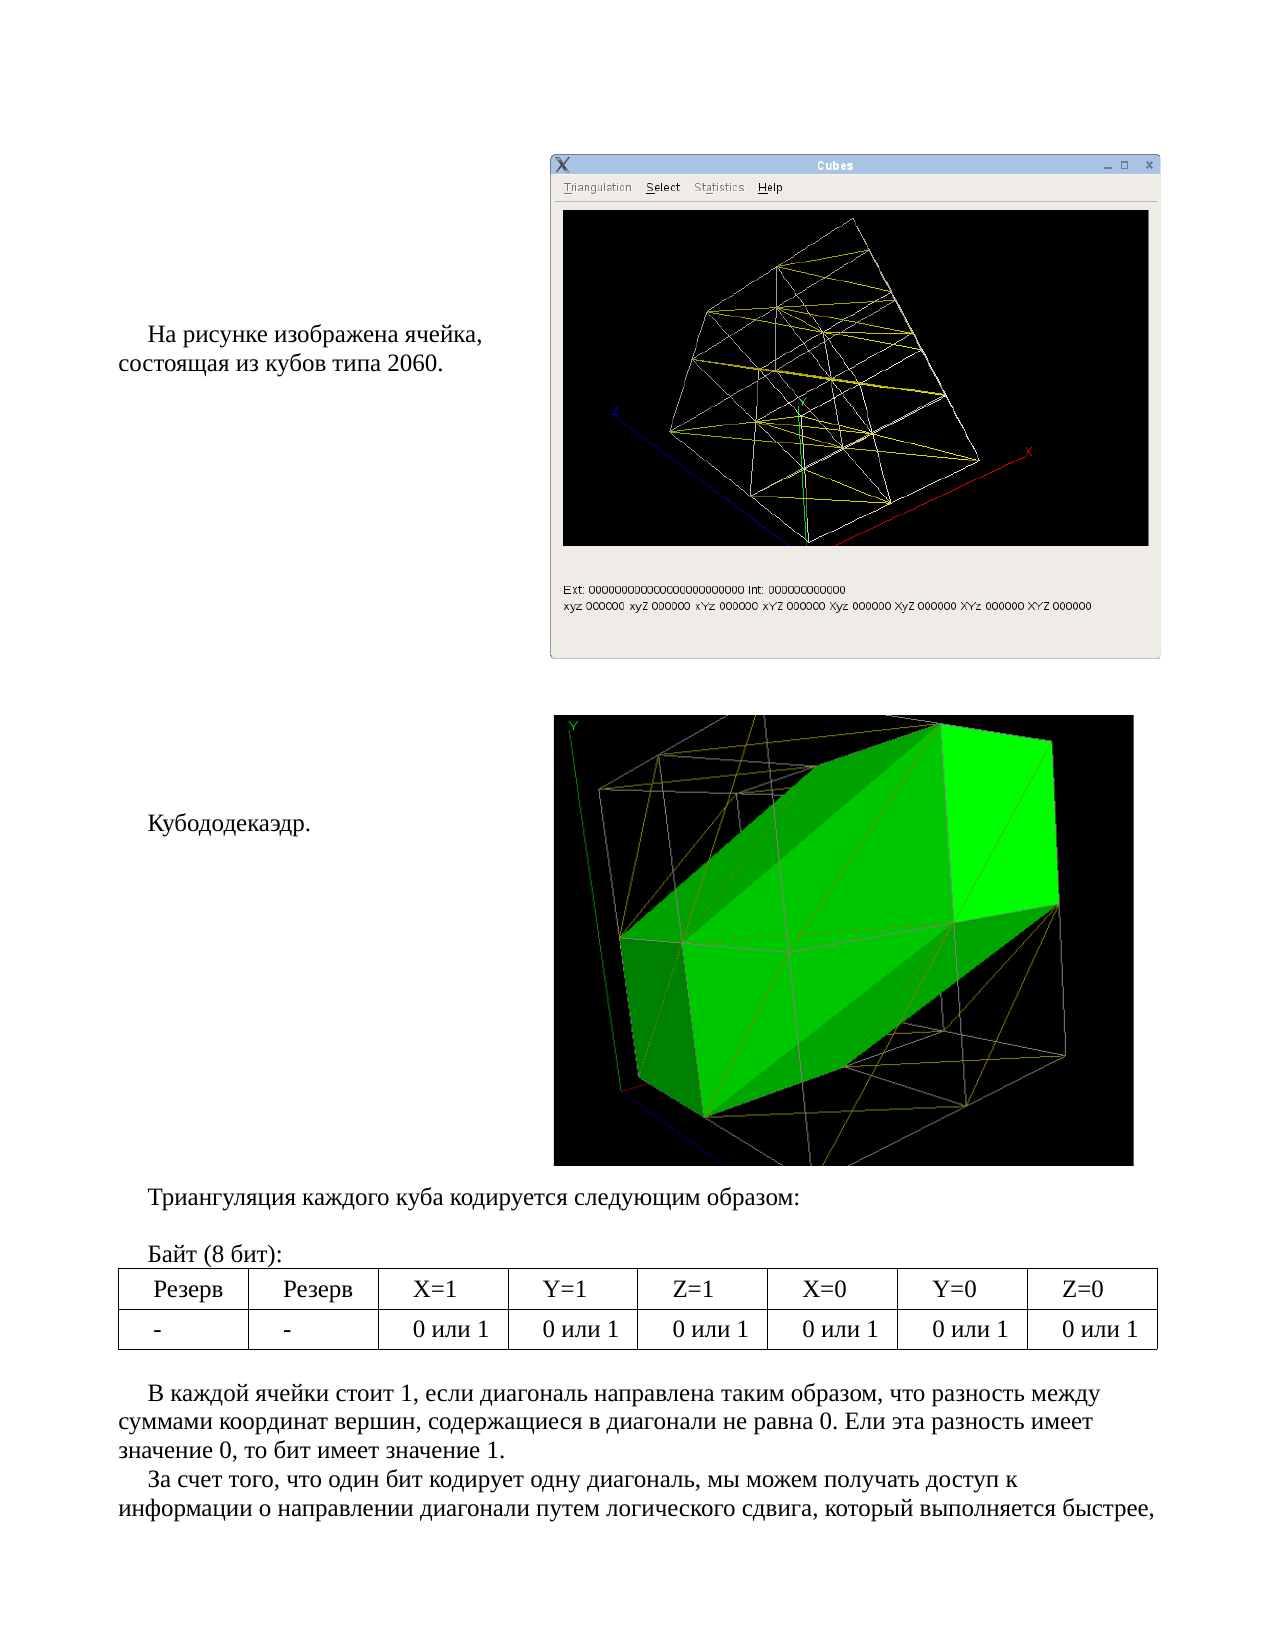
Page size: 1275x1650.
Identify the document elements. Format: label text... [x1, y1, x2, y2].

table_cell - [119, 1310, 248, 1349]
text Кубододекаэдр. [118, 808, 553, 837]
table_cell 0 или 1 [379, 1310, 508, 1349]
table_header X=1 [379, 1269, 508, 1308]
table_header Y=1 [509, 1269, 637, 1308]
table_cell - [249, 1310, 378, 1349]
text В каждой ячейки стоит 1, если диагональ направлена таким образом, что разность между суммами координат вершин, содержащиеся в диагонали не равна 0. Ели эта разность имеет значение 0, то бит имеет значение 1. [118, 1378, 1157, 1464]
table_header Z=0 [1028, 1269, 1157, 1308]
text Байт (8 бит): [118, 1239, 1157, 1268]
table_header Z=1 [638, 1269, 767, 1308]
text [1134, 808, 1157, 837]
table_cell 0 или 1 [768, 1310, 897, 1349]
picture [550, 154, 1161, 659]
table_cell 0 или 1 [509, 1310, 637, 1349]
table_header Резерв [249, 1269, 378, 1308]
picture [553, 715, 1134, 1166]
table_cell 0 или 1 [898, 1310, 1027, 1349]
text За счет того, что один бит кодирует одну диагональ, мы можем получать доступ к информации о направлении диагонали путем логического сдвига, который выполняется быстрее, [118, 1464, 1157, 1521]
table_header X=0 [768, 1269, 897, 1308]
table_cell 0 или 1 [638, 1310, 767, 1349]
table_header Резерв [119, 1269, 248, 1308]
text Триангуляция каждого куба кодируется следующим образом: [118, 1182, 1157, 1211]
text На рисунке изображена ячейка, состоящая из кубов типа 2060. [118, 319, 550, 377]
table_header Y=0 [898, 1269, 1027, 1308]
table_cell 0 или 1 [1028, 1310, 1157, 1349]
